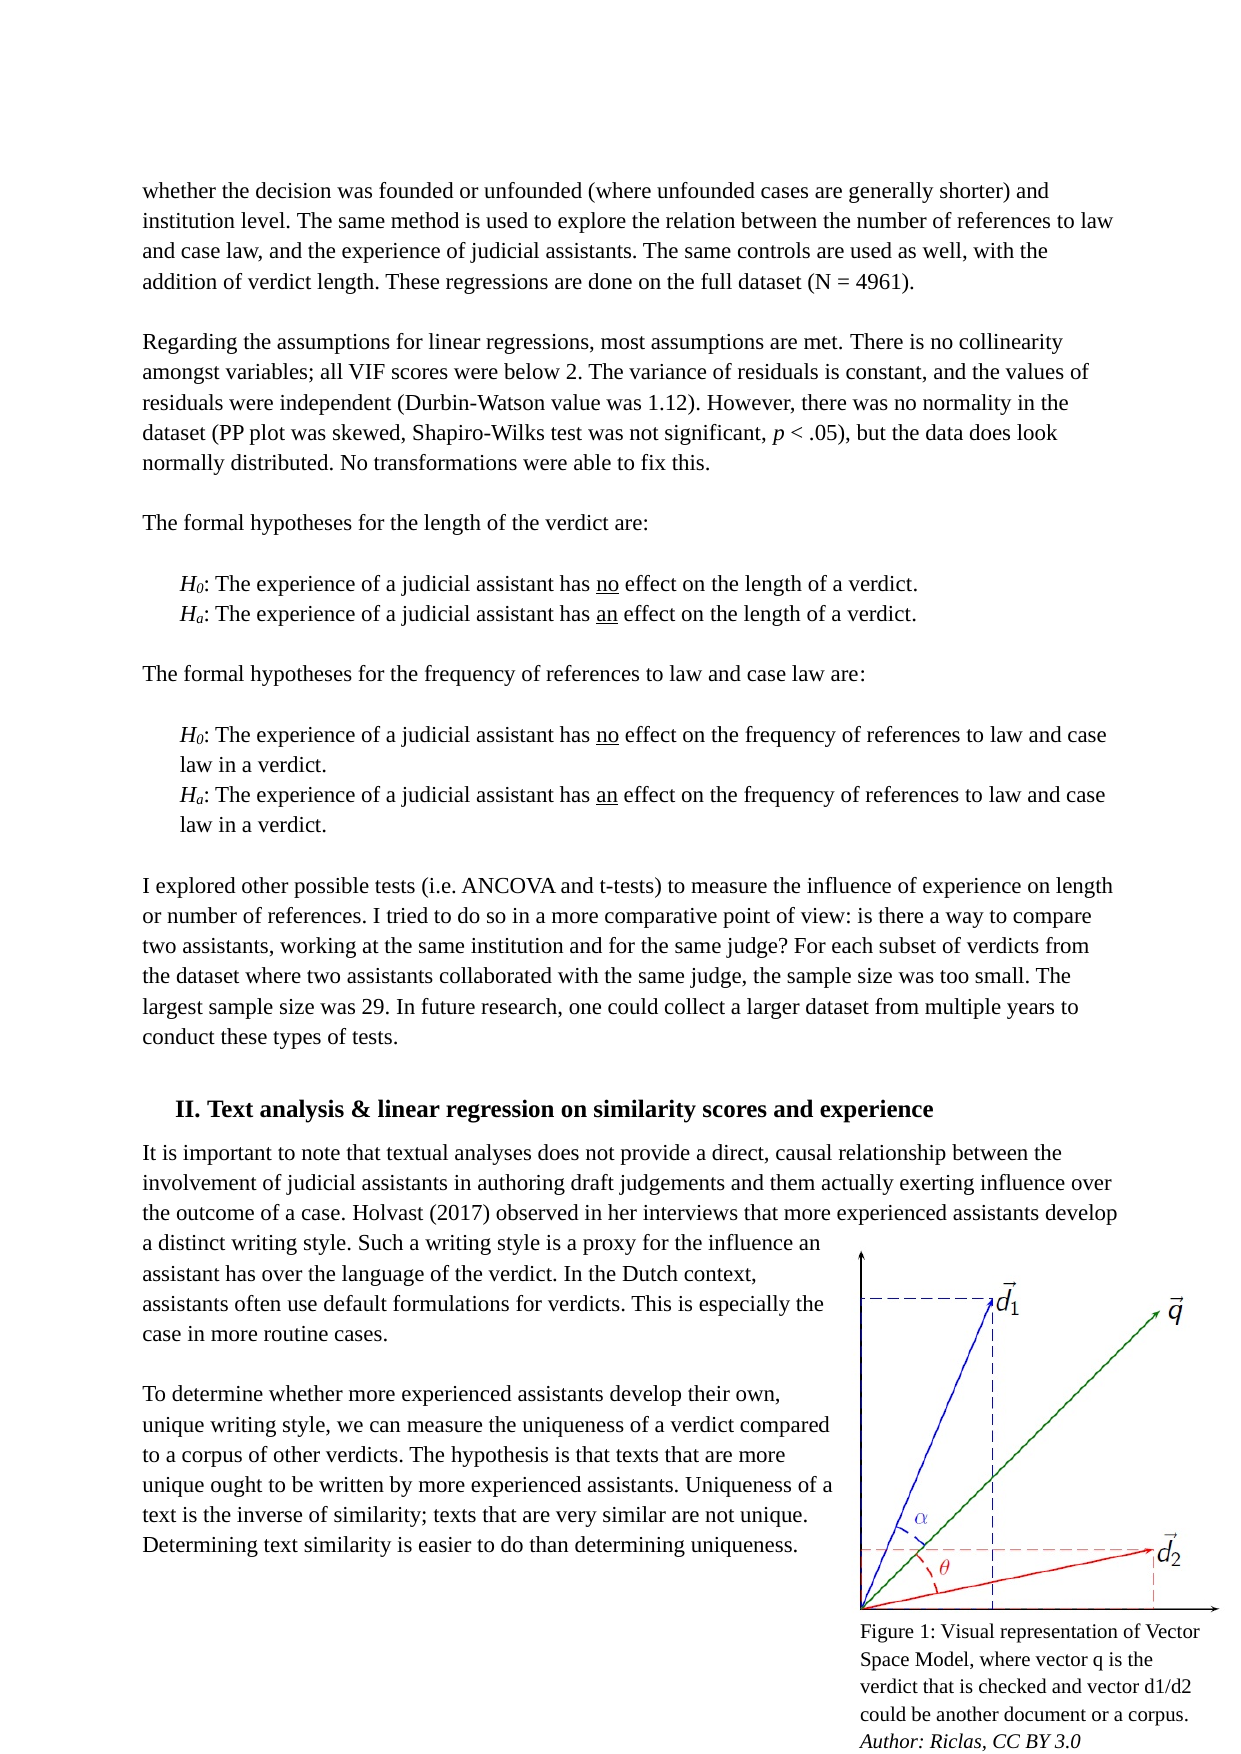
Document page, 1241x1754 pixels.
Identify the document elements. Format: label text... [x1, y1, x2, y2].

text Figure 1: Visual representation of Vector Space Model, where vector q is the verdict that is checked and vector d1/d2 could be another document or a corpus. Author: Riclas, CC BY 3.0 [860, 1616, 1216, 1753]
text I explored other possible tests (i.e. ANCOVA and t-tests) to measure the influence of experience on length or number of references. I tried to do so in a more comparative point of view: is there a way to compare two assistants, working at the same institution and for the same judge? For each subset of verdicts from the dataset where two assistants collaborated with the same judge, the sample size was too small. The largest sample size was 29. In future research, one could collect a larger dataset from multiple years to conduct these types of tests. [142, 872, 1122, 1049]
text The formal hypotheses for the frequency of references to law and case law are: [142, 661, 1122, 687]
text It is important to note that textual analyses does not provide a direct, causal relationship between the involvement of judicial assistants in authoring draft judgements and them actually exerting influence over the outcome of a case. Holvast (2017) observed in her interviews that more experienced assistants develop a distinct writing style. Such a writing style is a proxy for the influence an assistant has over the language of the verdict. In the Dutch context, assistants often use default formulations for verdicts. This is especially the case in more routine cases. [142, 1139, 1216, 1753]
picture [851, 1246, 1227, 1616]
text H0: The experience of a judicial assistant has no effect on the frequency of references to law and case law in a verdict. Ha: The experience of a judicial assistant has an effect on the frequency of references to law and case law in a verdict. [179, 721, 1122, 838]
subtitle II. Text analysis & linear regression on similarity scores and experience [175, 1094, 1122, 1122]
text H0: The experience of a judicial assistant has no effect on the length of a verdict. Ha: The experience of a judicial assistant has an effect on the length of a verdict. [179, 570, 1122, 626]
list Regarding the assumptions for linear regressions, most assumptions are met. There is no collinearity amongst variables; all VIF scores were below 2. The variance of residuals is constant, and the values of residuals were independent (Durbin-Watson value was 1.12). However, there was no normality in the dataset (PP plot was skewed, Shapiro-Wilks test was not significant, p < .05), but the data does look normally distributed. No transformations were able to fix this. [142, 328, 1122, 475]
text To determine whether more experienced assistants develop their own, unique writing style, we can measure the uniqueness of a verdict compared to a corpus of other verdicts. The hypothesis is that texts that are more unique ought to be written by more experienced assistants. Uniqueness of a text is the inverse of similarity; texts that are very similar are not unique. Determining text similarity is easier to do than determining uniqueness. [142, 1380, 841, 1558]
list whether the decision was founded or unfounded (where unfounded cases are generally shorter) and institution level. The same method is used to explore the relation between the number of references to law and case law, and the experience of judicial assistants. The same controls are used as well, with the addition of verdict length. These regressions are done on the full dataset (N = 4961). [142, 177, 1122, 294]
text The formal hypotheses for the length of the verdict are: [142, 509, 1122, 536]
